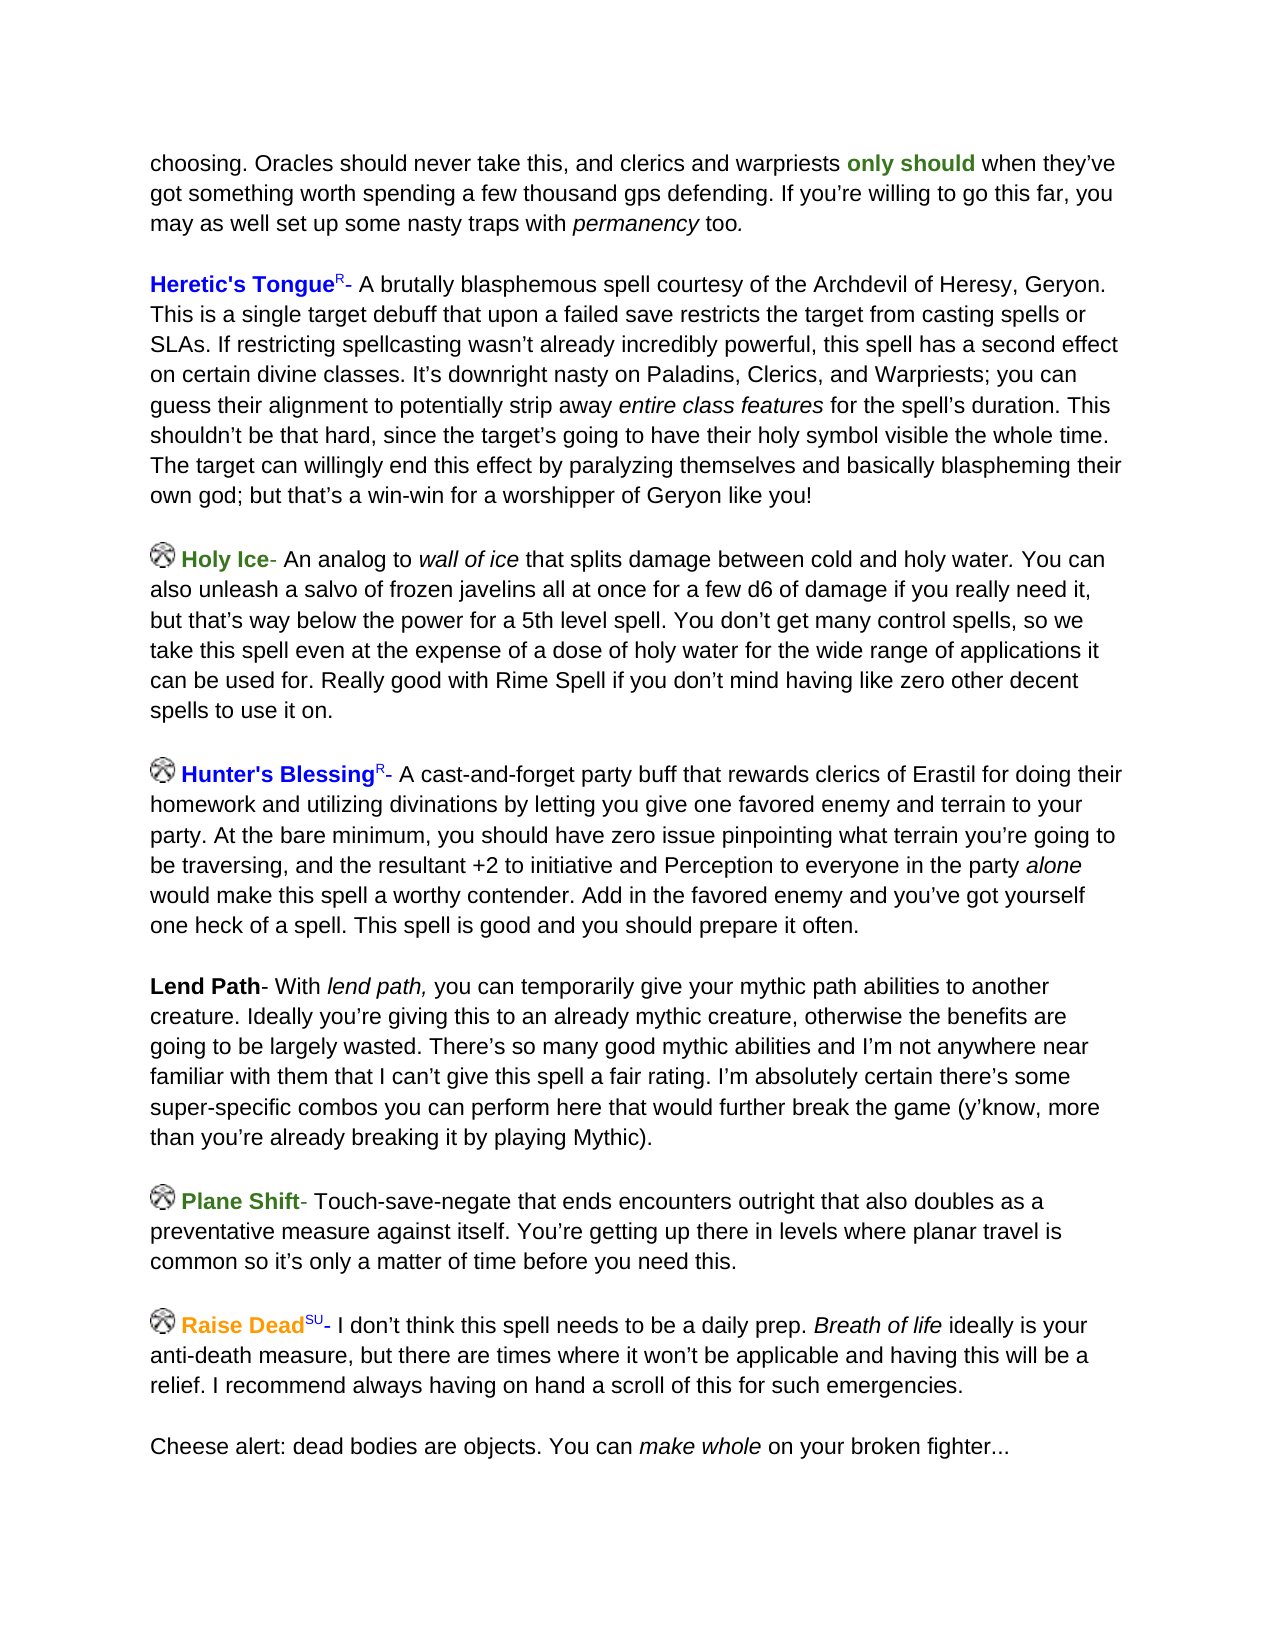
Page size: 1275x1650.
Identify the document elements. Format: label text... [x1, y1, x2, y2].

text Plane Shift- Touch-save-negate that ends encounters outright that also doubles as a preventative measure against itself. You’re getting up there in levels where planar travel is common so it’s only a matter of time before you need this. [150, 1184, 1125, 1274]
text choosing. Oracles should never take this, and clerics and warpriests only should when they’ve got something worth spending a few thousand gps defending. If you’re willing to go this far, you may as well set up some nasty traps with permanency too. [150, 150, 1125, 237]
text Holy Ice- An analog to wall of ice that splits damage between cold and holy water. You can also unleash a salvo of frozen javelins all at once for a few d6 of damage if you really need it, but that’s way below the power for a 5th level spell. You don’t get many control spells, so we take this spell even at the expense of a dose of holy water for the wide range of applications it can be used for. Really good with Rime Spell if you don’t mind having like zero other decent spells to use it on. [150, 543, 1125, 724]
picture [150, 542, 175, 568]
picture [150, 757, 175, 783]
text Heretic's TongueR- A brutally blasphemous spell courtesy of the Archdevil of Heresy, Geryon. This is a single target debuff that upon a failed save restricts the target from casting spells or SLAs. If restricting spellcasting wasn’t already incredibly powerful, this spell has a second effect on certain divine classes. It’s downright nasty on Paladins, Clerics, and Warpriests; you can guess their alignment to potentially strip away entire class features for the spell’s duration. This shouldn’t be that hard, since the target’s going to have their holy symbol visible the whole time. The target can willingly end this effect by paralyzing themselves and basically blaspheming their own god; but that’s a win-win for a worshipper of Geryon like you! [150, 271, 1125, 509]
picture [150, 1308, 175, 1334]
text Cheese alert: dead bodies are objects. You can make whole on your broken fighter... [150, 1433, 1125, 1459]
text Hunter's BlessingR- A cast-and-forget party buff that rewards clerics of Erastil for doing their homework and utilizing divinations by letting you give one favored enemy and terrain to your party. At the bare minimum, you should have zero issue pinpointing what terrain you’re going to be traversing, and the resultant +2 to initiative and Perception to everyone in the party alone would make this spell a worthy contender. Add in the favored enemy and you’ve got yourself one heck of a spell. This spell is good and you should prepare it often. [150, 758, 1125, 939]
text Raise DeadSU- I don’t think this spell needs to be a daily prep. Breath of life ideally is your anti-death measure, but there are times where it won’t be applicable and having this will be a relief. I recommend always having on hand a scroll of this for such emergencies. [150, 1308, 1125, 1399]
text Lend Path- With lend path, you can temporarily give your mythic path abilities to another creature. Ideally you’re giving this to an already mythic creature, otherwise the benefits are going to be largely wasted. There’s so many good mythic abilities and I’m not anywhere near familiar with them that I can’t give this spell a fair rating. I’m absolutely certain there’s some super-specific combos you can perform here that would further break the game (y’know, more than you’re already breaking it by playing Mythic). [150, 973, 1125, 1150]
picture [150, 1184, 175, 1210]
